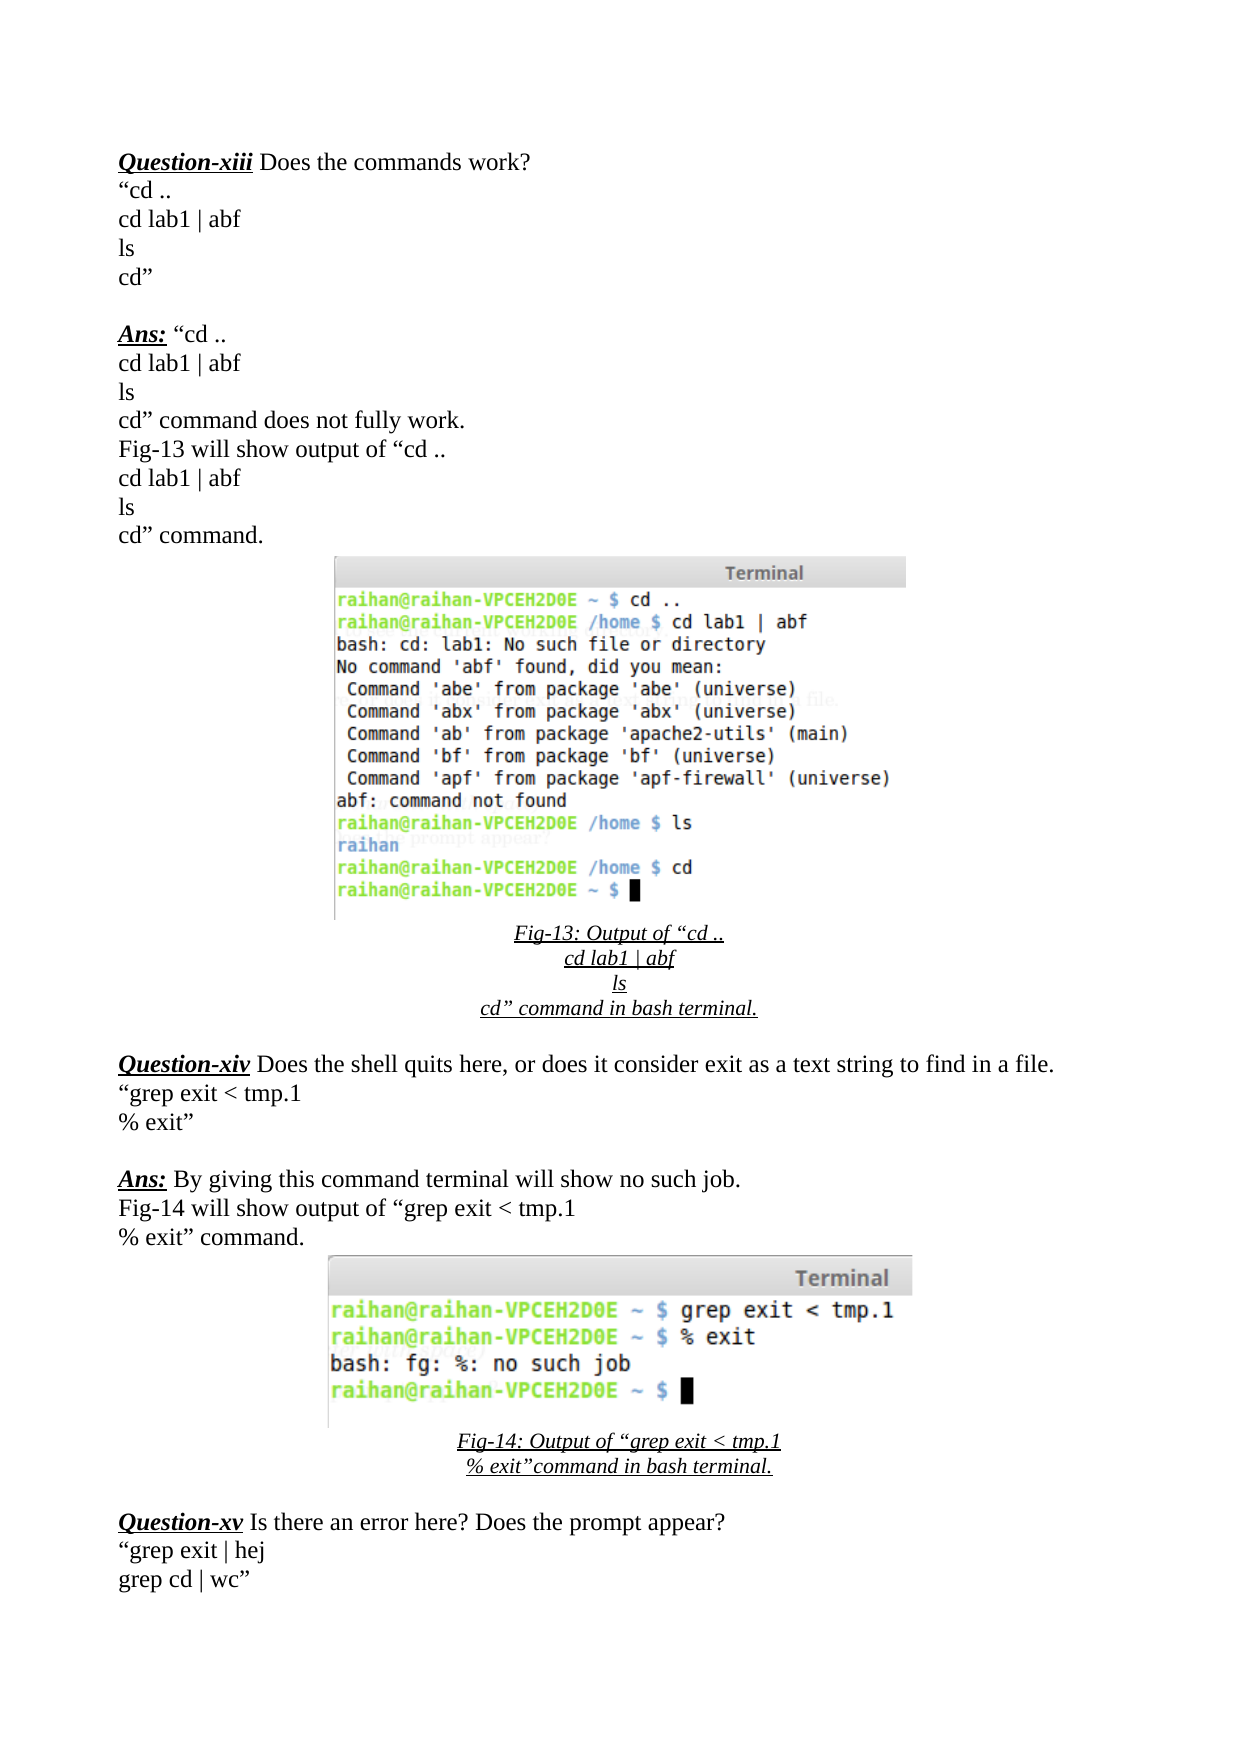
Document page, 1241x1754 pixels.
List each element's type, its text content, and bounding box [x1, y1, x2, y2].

text “grep exit < tmp.1 [118, 1078, 1122, 1107]
text cd” [118, 262, 1122, 291]
text Ans: By giving this command terminal will show no such job. [118, 1164, 1122, 1193]
text ls [118, 970, 1122, 995]
text Question-xiii Does the commands work? [118, 147, 1122, 176]
text grep cd | wc” [118, 1564, 1122, 1593]
picture [327, 1255, 913, 1428]
text cd lab1 | abf [118, 348, 1122, 377]
text % exit” command. [118, 1222, 1122, 1250]
text “grep exit | hej [118, 1536, 1122, 1564]
text ls [118, 377, 1122, 406]
text cd” command does not fully work. [118, 406, 1122, 434]
text % exit” [118, 1107, 1122, 1135]
text cd lab1 | abf [118, 204, 1122, 233]
text Question-xv Is there an error here? Does the prompt appear? [118, 1507, 1122, 1536]
picture [334, 556, 906, 920]
text % exit”command in bash terminal. [118, 1453, 1122, 1478]
text Ans: “cd .. [118, 319, 1122, 348]
text cd lab1 | abf [118, 463, 1122, 492]
text Fig-14: Output of “grep exit < tmp.1 [118, 1250, 1122, 1453]
text cd” command in bash terminal. [118, 995, 1122, 1020]
text cd lab1 | abf [118, 945, 1122, 970]
text Question-xiv Does the shell quits here, or does it consider exit as a text string to find in a file. [118, 1049, 1122, 1078]
text Fig-13 will show output of “cd .. [118, 434, 1122, 463]
text cd” command. [118, 521, 1122, 549]
text ls [118, 233, 1122, 262]
text Fig-14 will show output of “grep exit < tmp.1 [118, 1193, 1122, 1222]
text ls [118, 492, 1122, 521]
text Fig-13: Output of “cd .. [118, 549, 1122, 945]
text “cd .. [118, 176, 1122, 204]
